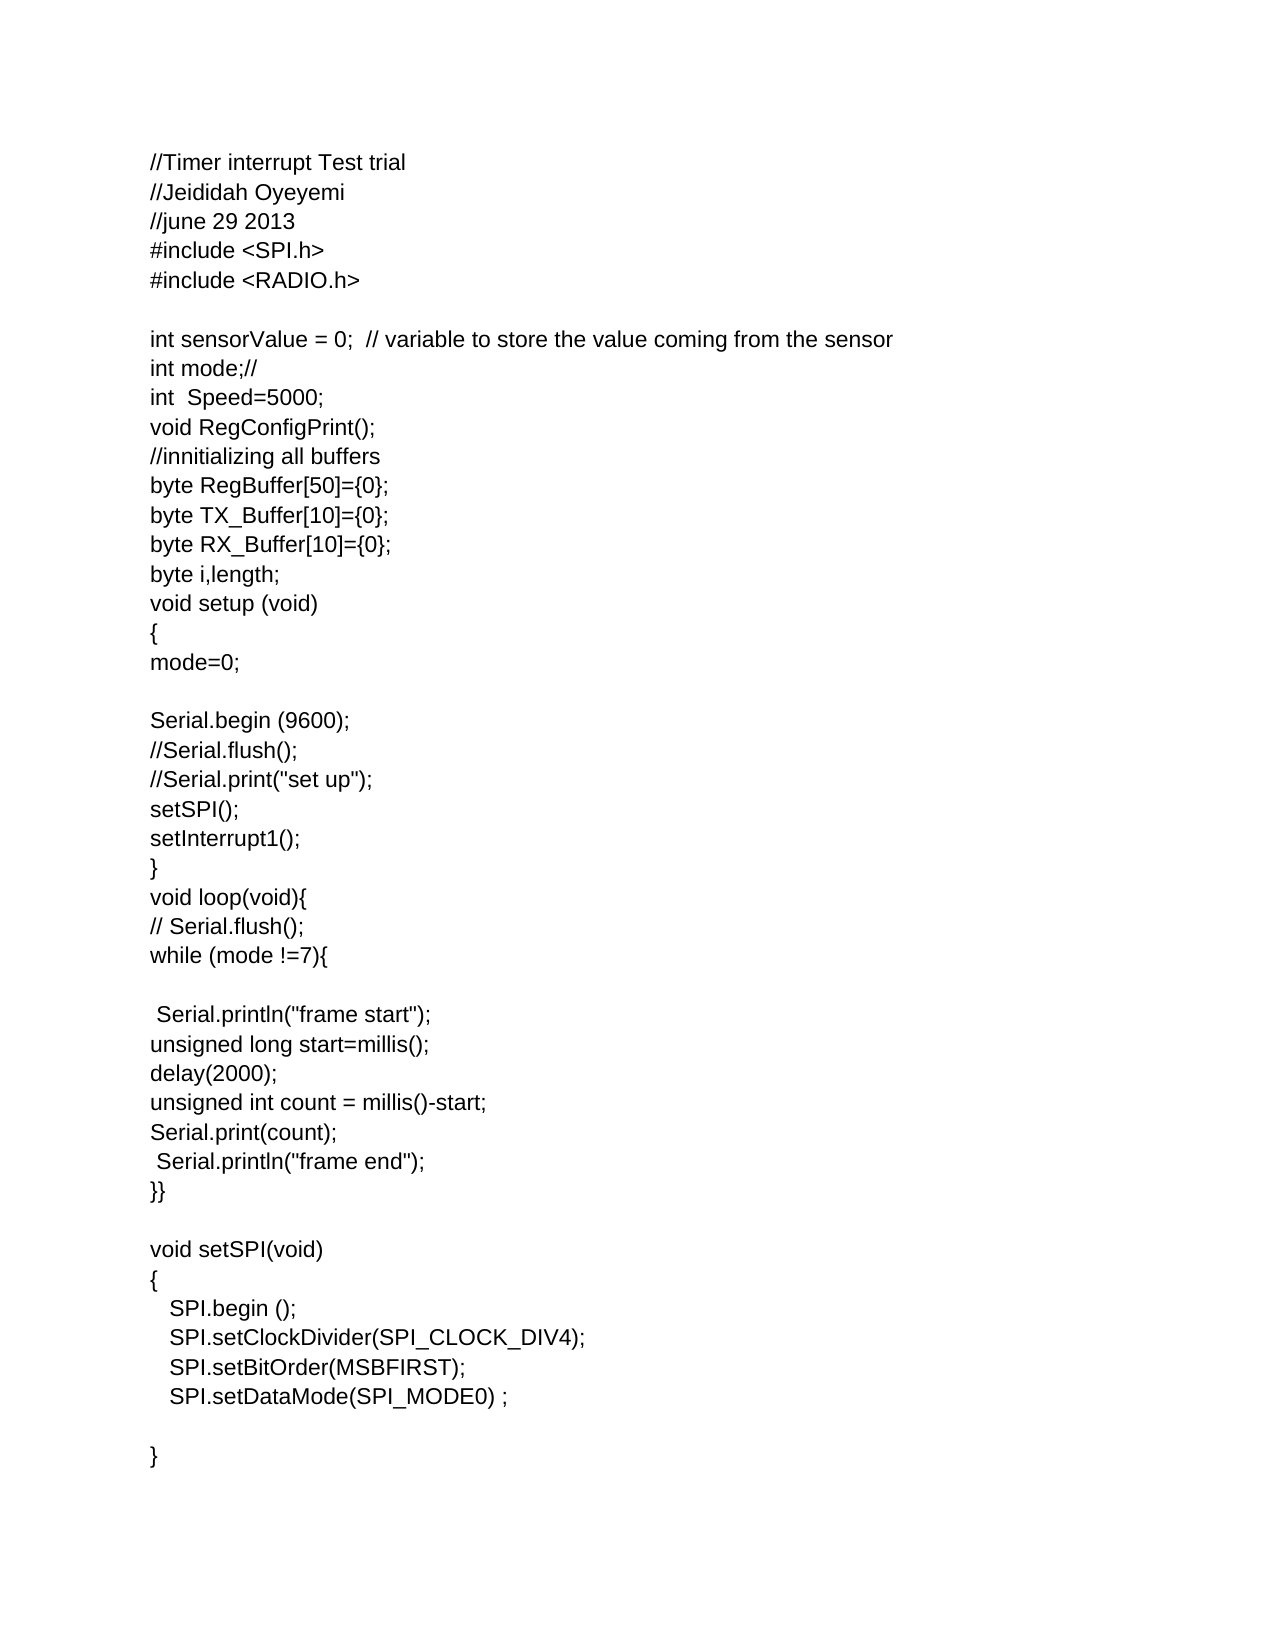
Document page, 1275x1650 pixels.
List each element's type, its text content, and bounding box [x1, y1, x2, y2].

text byte RX_Buffer[10]={0}; [150, 532, 1125, 557]
text SPI.begin (); [150, 1296, 1125, 1321]
text delay(2000); [150, 1061, 1125, 1086]
text Serial.println("frame end"); [150, 1149, 1125, 1174]
text setInterrupt1(); [150, 826, 1125, 851]
text void loop(void){ [150, 884, 1125, 910]
text //innitializing all buffers [150, 444, 1125, 469]
text int Speed=5000; [150, 385, 1125, 411]
text { [150, 1266, 1125, 1292]
text int mode;// [150, 356, 1125, 381]
text #include <SPI.h> [150, 238, 1125, 264]
text Serial.println("frame start"); [150, 1002, 1125, 1027]
text //Serial.print("set up"); [150, 767, 1125, 792]
text } [150, 855, 1125, 881]
text setSPI(); [150, 796, 1125, 822]
text void setup (void) [150, 591, 1125, 616]
text void RegConfigPrint(); [150, 414, 1125, 440]
text SPI.setClockDivider(SPI_CLOCK_DIV4); [150, 1325, 1125, 1351]
text byte TX_Buffer[10]={0}; [150, 502, 1125, 528]
text byte RegBuffer[50]={0}; [150, 473, 1125, 499]
text //Jeididah Oyeyemi [150, 179, 1125, 205]
text //june 29 2013 [150, 209, 1125, 234]
text int sensorValue = 0; // variable to store the value coming from the sensor [150, 326, 1125, 352]
text mode=0; [150, 649, 1125, 675]
text byte i,length; [150, 561, 1125, 587]
text Serial.print(count); [150, 1119, 1125, 1145]
text void setSPI(void) [150, 1237, 1125, 1262]
text SPI.setBitOrder(MSBFIRST); [150, 1354, 1125, 1380]
text while (mode !=7){ [150, 943, 1125, 969]
text //Timer interrupt Test trial [150, 150, 1125, 176]
text unsigned long start=millis(); [150, 1031, 1125, 1057]
text Serial.begin (9600); [150, 708, 1125, 734]
text // Serial.flush(); [150, 914, 1125, 939]
text SPI.setDataMode(SPI_MODE0) ; [150, 1384, 1125, 1409]
text } [150, 1442, 1125, 1468]
text { [150, 620, 1125, 646]
text #include <RADIO.h> [150, 267, 1125, 293]
text }} [150, 1178, 1125, 1204]
text unsigned int count = millis()-start; [150, 1090, 1125, 1116]
text //Serial.flush(); [150, 737, 1125, 763]
